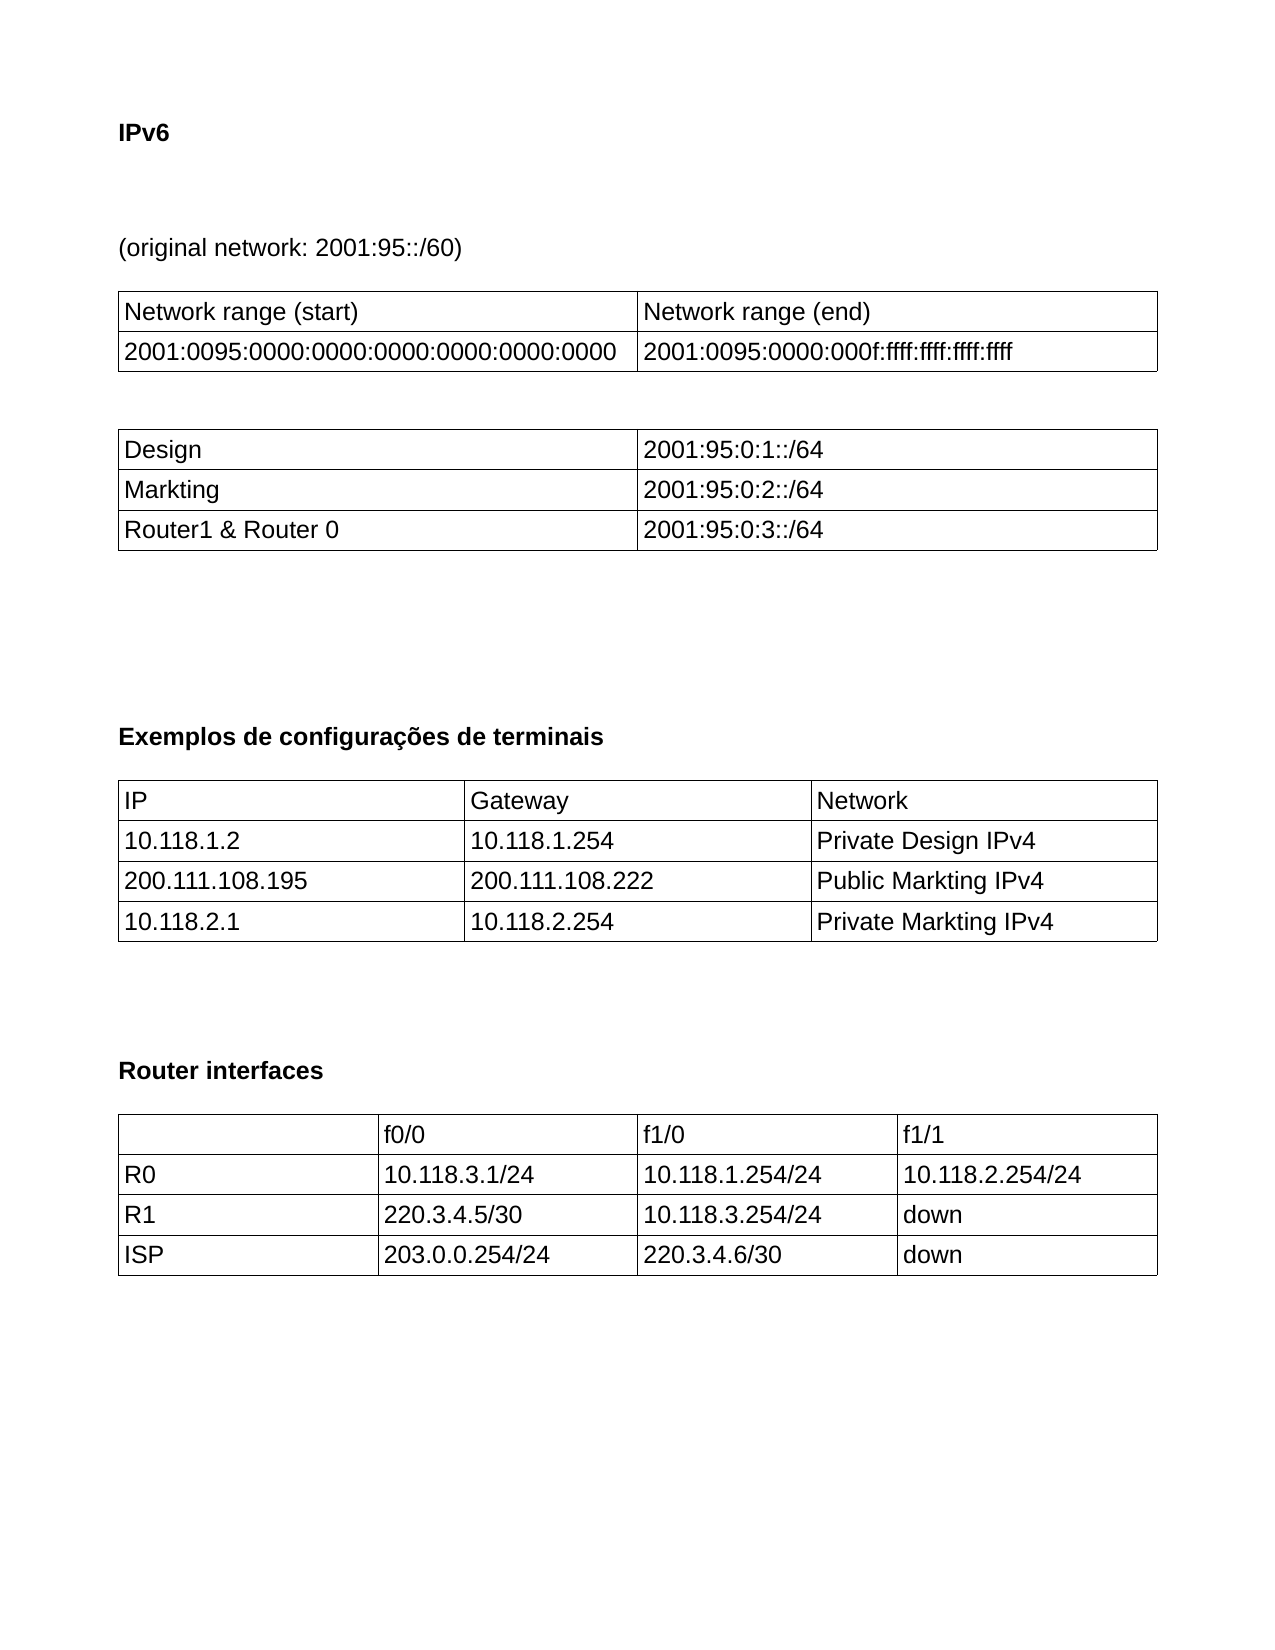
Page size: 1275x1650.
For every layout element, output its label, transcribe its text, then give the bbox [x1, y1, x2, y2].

table_cell 10.118.3.254/24 [638, 1195, 897, 1235]
table_cell 2001:95:0:3::/64 [638, 511, 1157, 550]
table_cell Router1 & Router 0 [119, 511, 637, 550]
table_cell 2001:0095:0000:000f:ffff:ffff:ffff:ffff [638, 332, 1157, 371]
table_header Network range (end) [638, 292, 1157, 331]
table_cell 220.3.4.5/30 [379, 1195, 637, 1235]
table_cell Public Markting IPv4 [812, 862, 1157, 901]
table_header Design [119, 430, 637, 469]
table_cell R0 [119, 1155, 378, 1194]
table_header Network [812, 781, 1157, 820]
table_header f1/0 [638, 1115, 897, 1154]
text Exemplos de configurações de terminais [118, 722, 1157, 751]
table_cell ISP [119, 1236, 378, 1275]
table_cell 203.0.0.254/24 [379, 1236, 637, 1275]
table_cell 10.118.1.254 [465, 821, 811, 861]
text (original network: 2001:95::/60) [118, 233, 1157, 262]
table_cell Markting [119, 470, 637, 509]
table_cell Private Design IPv4 [812, 821, 1157, 861]
table_cell 2001:0095:0000:0000:0000:0000:0000:0000 [119, 332, 637, 371]
table_header [119, 1115, 378, 1154]
table_cell 220.3.4.6/30 [638, 1236, 897, 1275]
table_cell 10.118.2.254 [465, 902, 811, 941]
table_cell R1 [119, 1195, 378, 1235]
table_cell 10.118.2.254/24 [898, 1155, 1157, 1194]
table_header Network range (start) [119, 292, 637, 331]
table_header f1/1 [898, 1115, 1157, 1154]
table_header IP [119, 781, 464, 820]
table_cell 10.118.2.1 [119, 902, 464, 941]
table_cell down [898, 1195, 1157, 1235]
table_header 2001:95:0:1::/64 [638, 430, 1157, 469]
table_header Gateway [465, 781, 811, 820]
table_cell 200.111.108.195 [119, 862, 464, 901]
table_header f0/0 [379, 1115, 637, 1154]
table_cell 200.111.108.222 [465, 862, 811, 901]
table_cell Private Markting IPv4 [812, 902, 1157, 941]
table_cell 10.118.1.2 [119, 821, 464, 861]
table_cell 2001:95:0:2::/64 [638, 470, 1157, 509]
table_cell 10.118.3.1/24 [379, 1155, 637, 1194]
table_cell 10.118.1.254/24 [638, 1155, 897, 1194]
text IPv6 [118, 118, 1157, 147]
text Router interfaces [118, 1056, 1157, 1085]
table_cell down [898, 1236, 1157, 1275]
